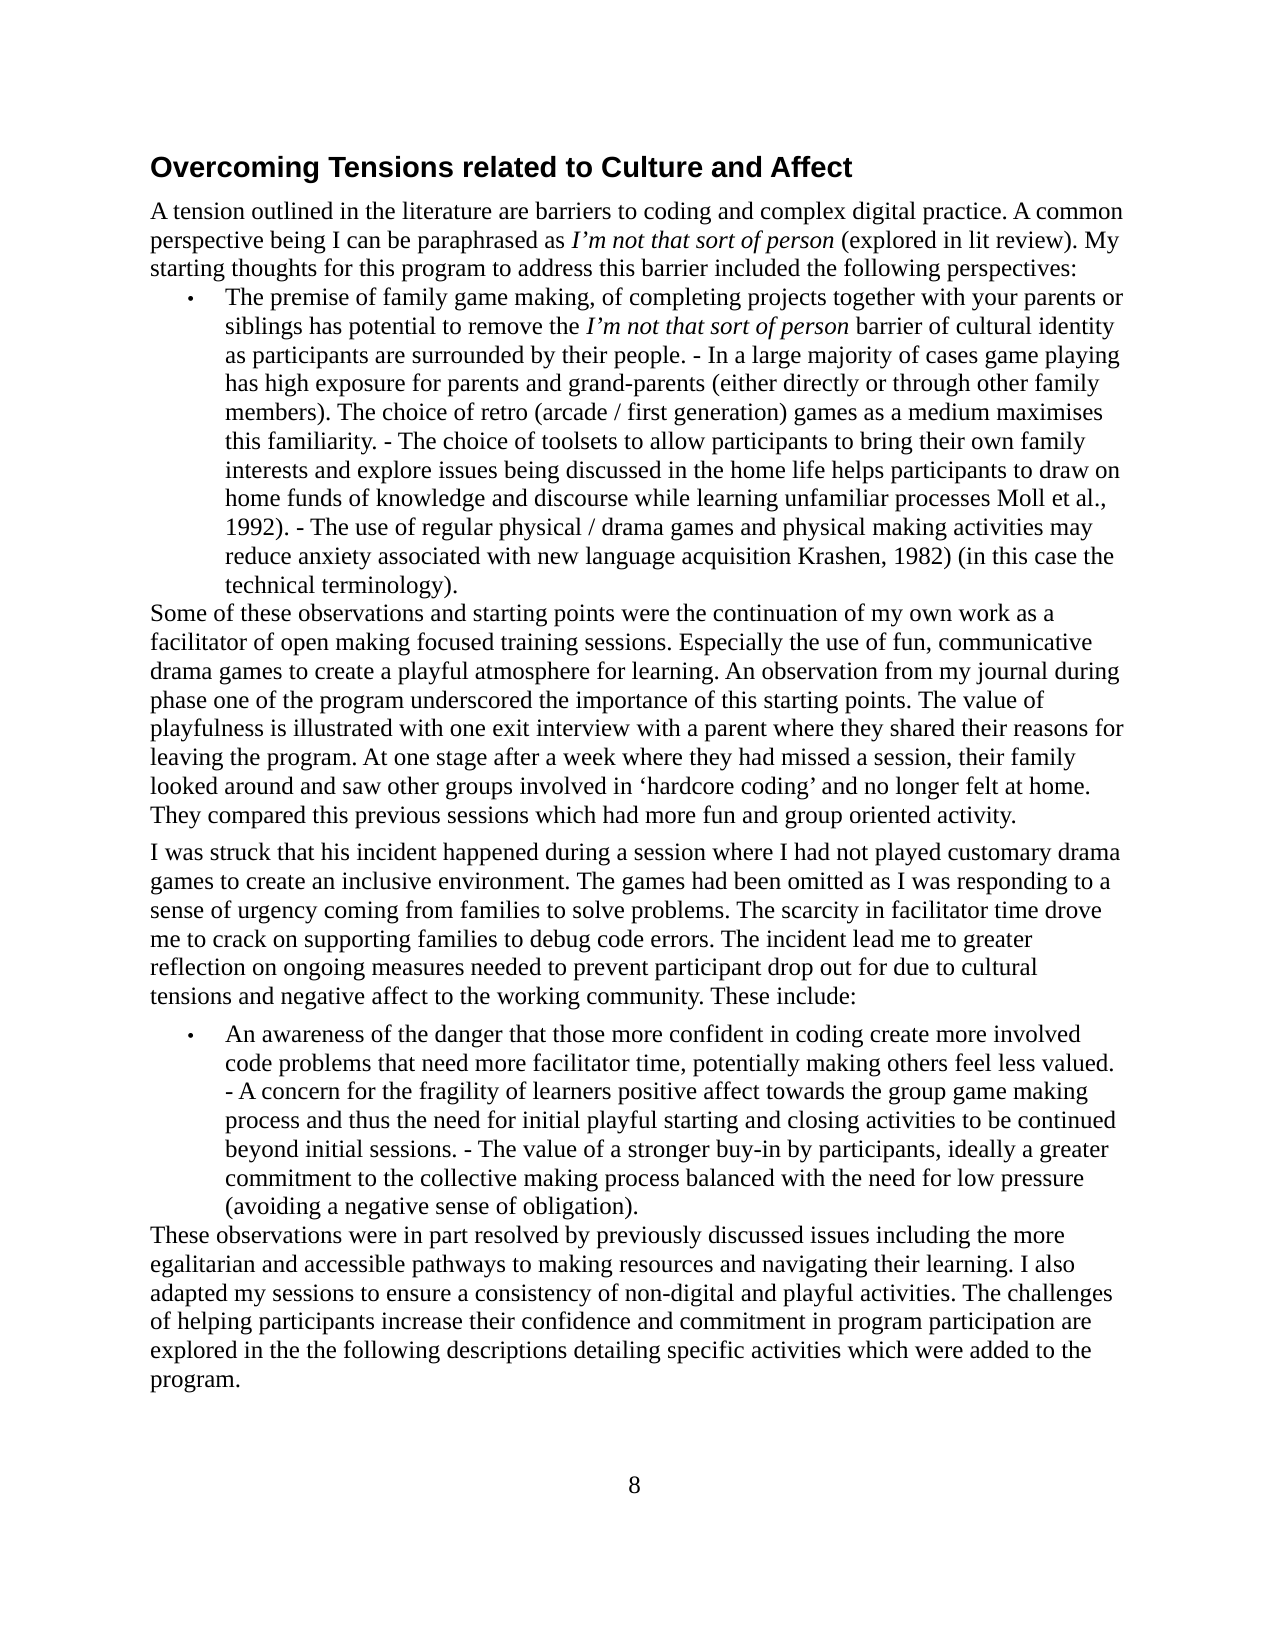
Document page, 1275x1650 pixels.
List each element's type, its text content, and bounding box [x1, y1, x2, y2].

text A tension outlined in the literature are barriers to coding and complex digital practice. A common perspective being I can be paraphrased as I’m not that sort of person (explored in lit review). My starting thoughts for this program to address this barrier included the following perspectives: [150, 196, 1125, 282]
subtitle Overcoming Tensions related to Culture and Affect [150, 150, 1125, 183]
text These observations were in part resolved by previously discussed issues including the more egalitarian and accessible pathways to making resources and navigating their learning. I also adapted my sessions to ensure a consistency of non-digital and playful activities. The challenges of helping participants increase their confidence and commitment in program participation are explored in the the following descriptions detailing specific activities which were added to the program. [150, 1220, 1125, 1393]
list The premise of family game making, of completing projects together with your parents or siblings has potential to remove the I’m not that sort of person barrier of cultural identity as participants are surrounded by their people. - In a large majority of cases game playing has high exposure for parents and grand-parents (either directly or through other family members). The choice of retro (arcade / first generation) games as a medium maximises this familiarity. - The choice of toolsets to allow participants to bring their own family interests and explore issues being discussed in the home life helps participants to draw on home funds of knowledge and discourse while learning unfamiliar processes Moll et al., 1992). - The use of regular physical / drama games and physical making activities may reduce anxiety associated with new language acquisition Krashen, 1982) (in this case the technical terminology). [187, 282, 1125, 598]
text Some of these observations and starting points were the continuation of my own work as a facilitator of open making focused training sessions. Especially the use of fun, communicative drama games to create a playful atmosphere for learning. An observation from my journal during phase one of the program underscored the importance of this starting points. The value of playfulness is illustrated with one exit interview with a parent where they shared their reasons for leaving the program. At one stage after a week where they had missed a session, their family looked around and saw other groups involved in ‘hardcore coding’ and no longer felt at home. They compared this previous sessions which had more fun and group oriented activity. [150, 598, 1125, 828]
list An awareness of the danger that those more confident in coding create more involved code problems that need more facilitator time, potentially making others feel less valued. - A concern for the fragility of learners positive affect towards the group game making process and thus the need for initial playful starting and closing activities to be continued beyond initial sessions. - The value of a stronger buy-in by participants, ideally a greater commitment to the collective making process balanced with the need for low pressure (avoiding a negative sense of obligation). [187, 1019, 1125, 1220]
text I was struck that his incident happened during a session where I had not played customary drama games to create an inclusive environment. The games had been omitted as I was responding to a sense of urgency coming from families to solve problems. The scarcity in facilitator time drove me to crack on supporting families to debug code errors. The incident lead me to greater reflection on ongoing measures needed to prevent participant drop out for due to cultural tensions and negative affect to the working community. These include: [150, 837, 1125, 1010]
